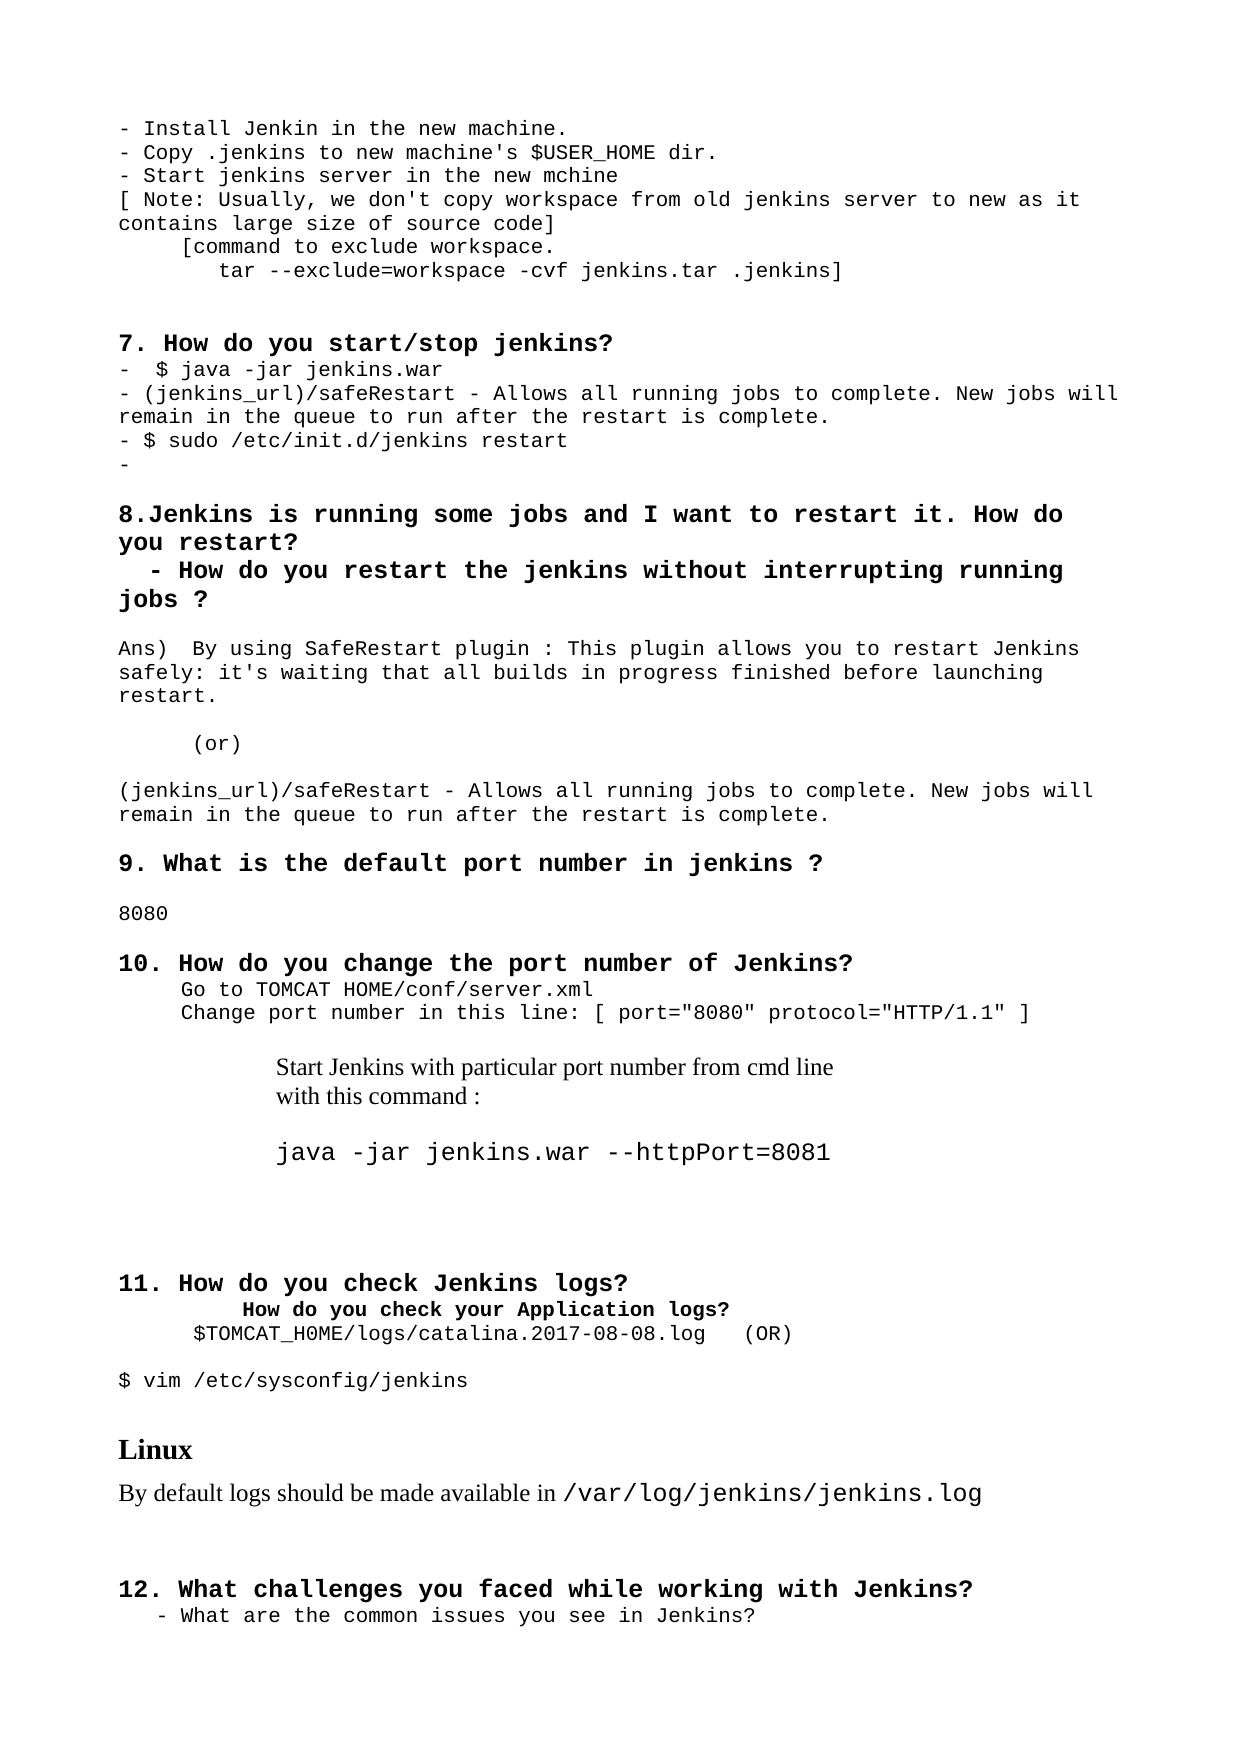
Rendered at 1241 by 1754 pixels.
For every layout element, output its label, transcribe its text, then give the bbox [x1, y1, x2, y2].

text - $ java -jar jenkins.war [118, 359, 1122, 383]
text 12. What challenges you faced while working with Jenkins? [118, 1577, 1122, 1605]
text (jenkins_url)/safeRestart - Allows all running jobs to complete. New jobs will remain in the queue to run after the restart is complete. [118, 780, 1122, 827]
text - [118, 454, 1122, 477]
text - What are the common issues you see in Jenkins? [118, 1605, 1122, 1629]
text Change port number in this line: [ port="8080" protocol="HTTP/1.1" ] [118, 1002, 1122, 1026]
text - Start jenkins server in the new mchine [118, 165, 1122, 189]
text tar --exclude=workspace -cvf jenkins.tar .jenkins] [118, 260, 1122, 284]
text 8080 [118, 903, 1122, 927]
text 7. How do you start/stop jenkins? [118, 331, 1122, 359]
text [command to exclude workspace. [118, 236, 1122, 260]
table_header [118, 1050, 273, 1200]
table_header Start Jenkins with particular port number from cmd line with this command : java -jar jenkins.war --httpPort=8081 [273, 1050, 853, 1200]
text $TOMCAT_H0ME/logs/catalina.2017-08-08.log (OR) [118, 1323, 1122, 1347]
text How do you check your Application logs? [118, 1299, 1122, 1323]
subtitle Linux [118, 1432, 1122, 1466]
text - Install Jenkin in the new machine. [118, 118, 1122, 142]
text [ Note: Usually, we don't copy workspace from old jenkins server to new as it contains large size of source code] [118, 189, 1122, 236]
text $ vim /etc/sysconfig/jenkins [118, 1370, 1122, 1394]
text - How do you restart the jenkins without interrupting running jobs ? [118, 558, 1122, 614]
text 8.Jenkins is running some jobs and I want to restart it. How do you restart? [118, 501, 1122, 558]
text 9. What is the default port number in jenkins ? [118, 851, 1122, 879]
text - $ sudo /etc/init.d/jenkins restart [118, 430, 1122, 454]
text 10. How do you change the port number of Jenkins? [118, 950, 1122, 978]
text - (jenkins_url)/safeRestart - Allows all running jobs to complete. New jobs will remain in the queue to run after the restart is complete. [118, 383, 1122, 430]
text - Copy .jenkins to new machine's $USER_HOME dir. [118, 142, 1122, 165]
text 11. How do you check Jenkins logs? [118, 1271, 1122, 1299]
text Ans) By using SafeRestart plugin : This plugin allows you to restart Jenkins safely: it's waiting that all builds in progress finished before launching restart. [118, 638, 1122, 709]
text Go to TOMCAT HOME/conf/server.xml [118, 978, 1122, 1002]
text (or) [118, 733, 1122, 756]
text By default logs should be made available in /var/log/jenkins/jenkins.log [118, 1478, 1122, 1509]
